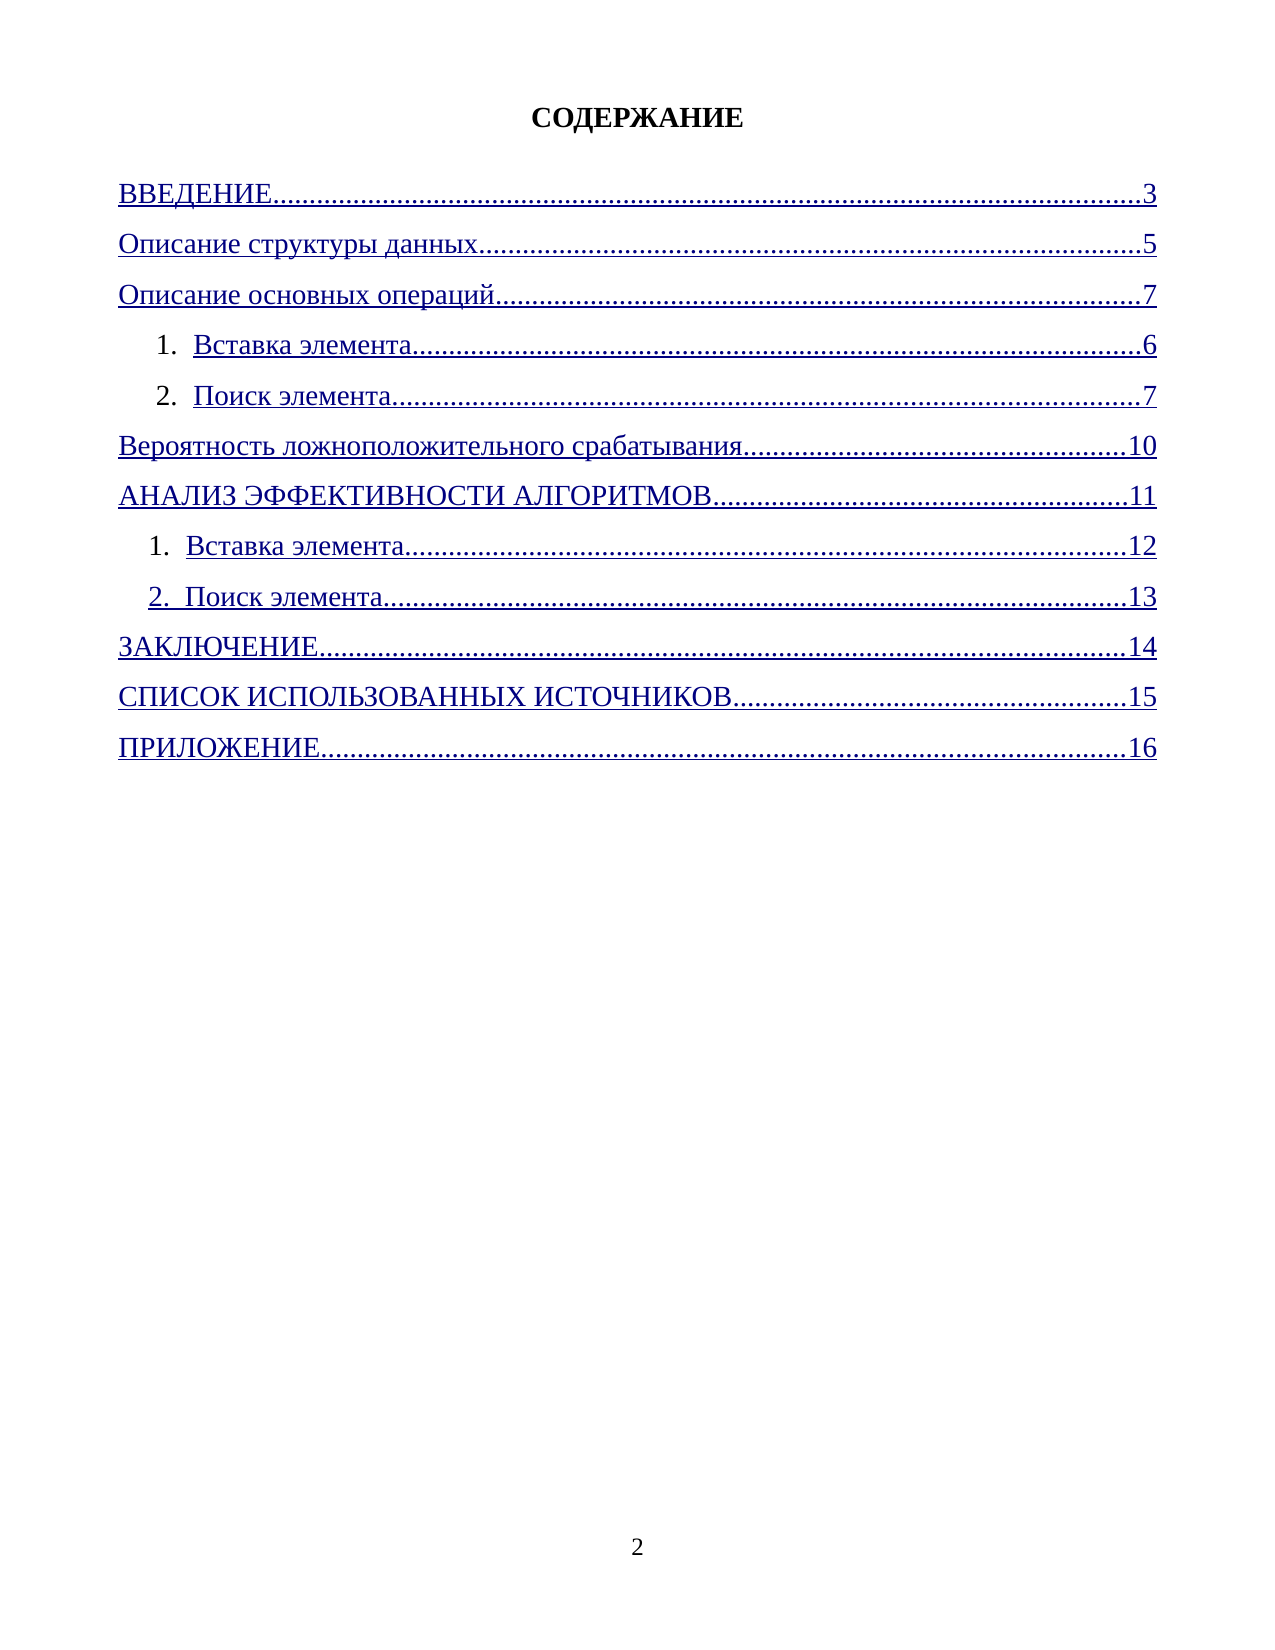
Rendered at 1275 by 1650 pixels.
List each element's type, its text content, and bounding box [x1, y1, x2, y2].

list Вставка элемента 6 [156, 327, 1157, 361]
text СПИСОК ИСПОЛЬЗОВАННЫХ ИСТОЧНИКОВ 15 [118, 679, 1157, 709]
text Описание структуры данных 5 [118, 227, 1157, 256]
list Поиск элемента 7 [156, 378, 1157, 411]
text 2. Поиск элемента 13 [148, 579, 1157, 608]
text Вероятность ложноположительного срабатывания 10 [118, 428, 1157, 457]
text АНАЛИЗ ЭФФЕКТИВНОСТИ АЛГОРИТМОВ 11 [118, 478, 1157, 507]
text ЗАКЛЮЧЕНИЕ 14 [118, 629, 1157, 658]
list Вставка элемента 12 [148, 528, 1157, 562]
text ПРИЛОЖЕНИЕ 16 [118, 730, 1157, 759]
text ВВЕДЕНИЕ 3 [118, 176, 1157, 205]
text СОДЕРЖАНИЕ [118, 101, 1157, 134]
text Описание основных операций 7 [118, 277, 1157, 306]
